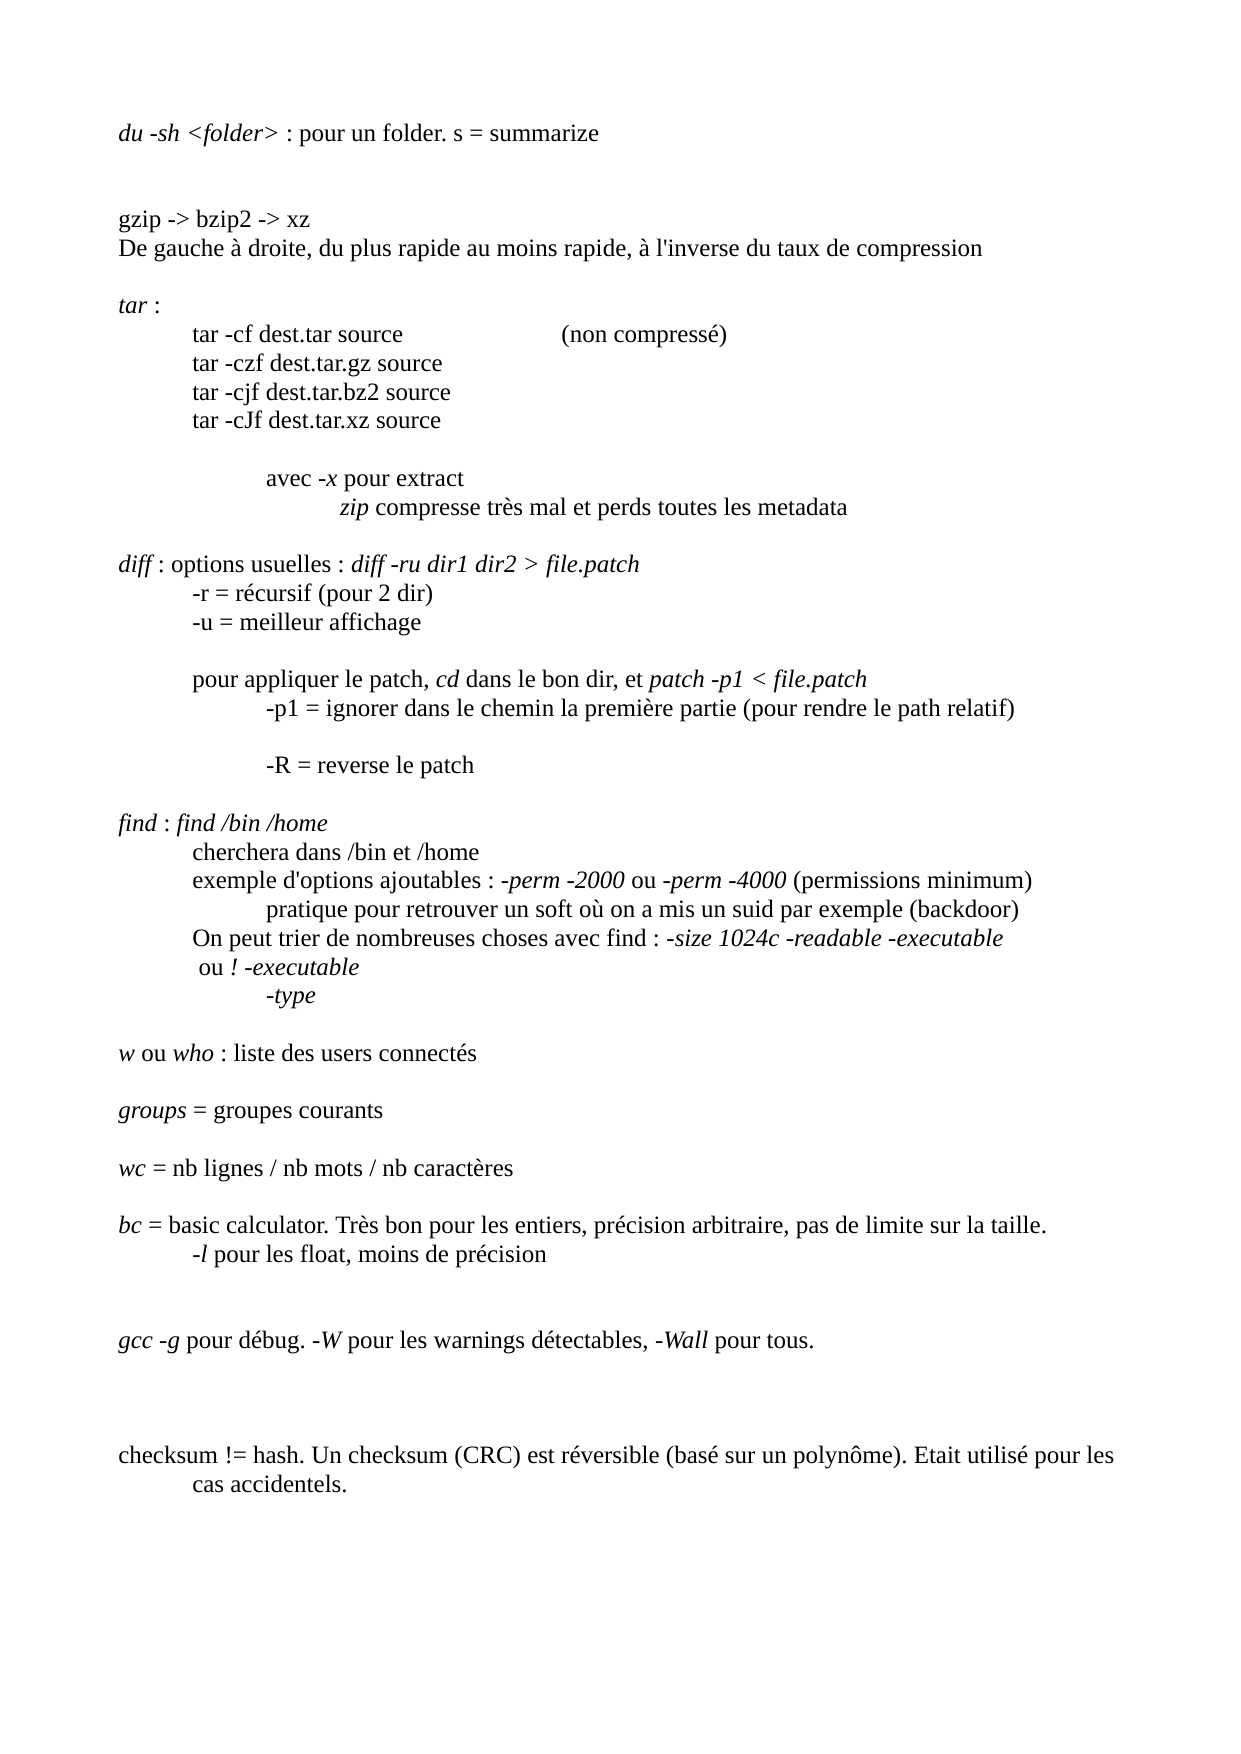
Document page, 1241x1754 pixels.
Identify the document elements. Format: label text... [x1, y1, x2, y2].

text tar -cJf dest.tar.xz source [118, 406, 1122, 434]
text tar -czf dest.tar.gz source [118, 348, 1122, 377]
text exemple d'options ajoutables : -perm -2000 ou -perm -4000 (permissions minimum) [118, 866, 1122, 894]
text -l pour les float, moins de précision [118, 1239, 1122, 1268]
text du -sh <folder> : pour un folder. s = summarize [118, 118, 1122, 147]
text tar -cf dest.tar source (non compressé) [118, 319, 1122, 348]
text pratique pour retrouver un soft où on a mis un suid par exemple (backdoor) [118, 894, 1122, 923]
text gcc -g pour débug. -W pour les warnings détectables, -Wall pour tous. [118, 1326, 1122, 1354]
text bc = basic calculator. Très bon pour les entiers, précision arbitraire, pas de limite sur la taille. [118, 1211, 1122, 1239]
text groups = groupes courants [118, 1096, 1122, 1124]
text avec -x pour extract [118, 463, 1122, 492]
text -R = reverse le patch [118, 751, 1122, 779]
text -u = meilleur affichage [118, 607, 1122, 636]
text On peut trier de nombreuses choses avec find : -size 1024c -readable -executable [118, 923, 1122, 952]
text ou ! -executable [118, 952, 1122, 981]
text find : find /bin /home [118, 808, 1122, 837]
text wc = nb lignes / nb mots / nb caractères [118, 1153, 1122, 1182]
text gzip -> bzip2 -> xz [118, 204, 1122, 233]
text -r = récursif (pour 2 dir) [118, 578, 1122, 607]
text tar -cjf dest.tar.bz2 source [118, 377, 1122, 406]
text De gauche à droite, du plus rapide au moins rapide, à l'inverse du taux de compression [118, 233, 1122, 262]
text diff : options usuelles : diff -ru dir1 dir2 > file.patch [118, 549, 1122, 578]
text cherchera dans /bin et /home [118, 837, 1122, 866]
text w ou who : liste des users connectés [118, 1038, 1122, 1067]
text tar : [118, 291, 1122, 319]
text zip compresse très mal et perds toutes les metadata [118, 492, 1122, 521]
text -type [118, 981, 1122, 1009]
text -p1 = ignorer dans le chemin la première partie (pour rendre le path relatif) [118, 693, 1122, 722]
text pour appliquer le patch, cd dans le bon dir, et patch -p1 < file.patch [118, 664, 1122, 693]
text checksum != hash. Un checksum (CRC) est réversible (basé sur un polynôme). Etait utilisé pour les cas accidentels. [118, 1441, 1122, 1498]
